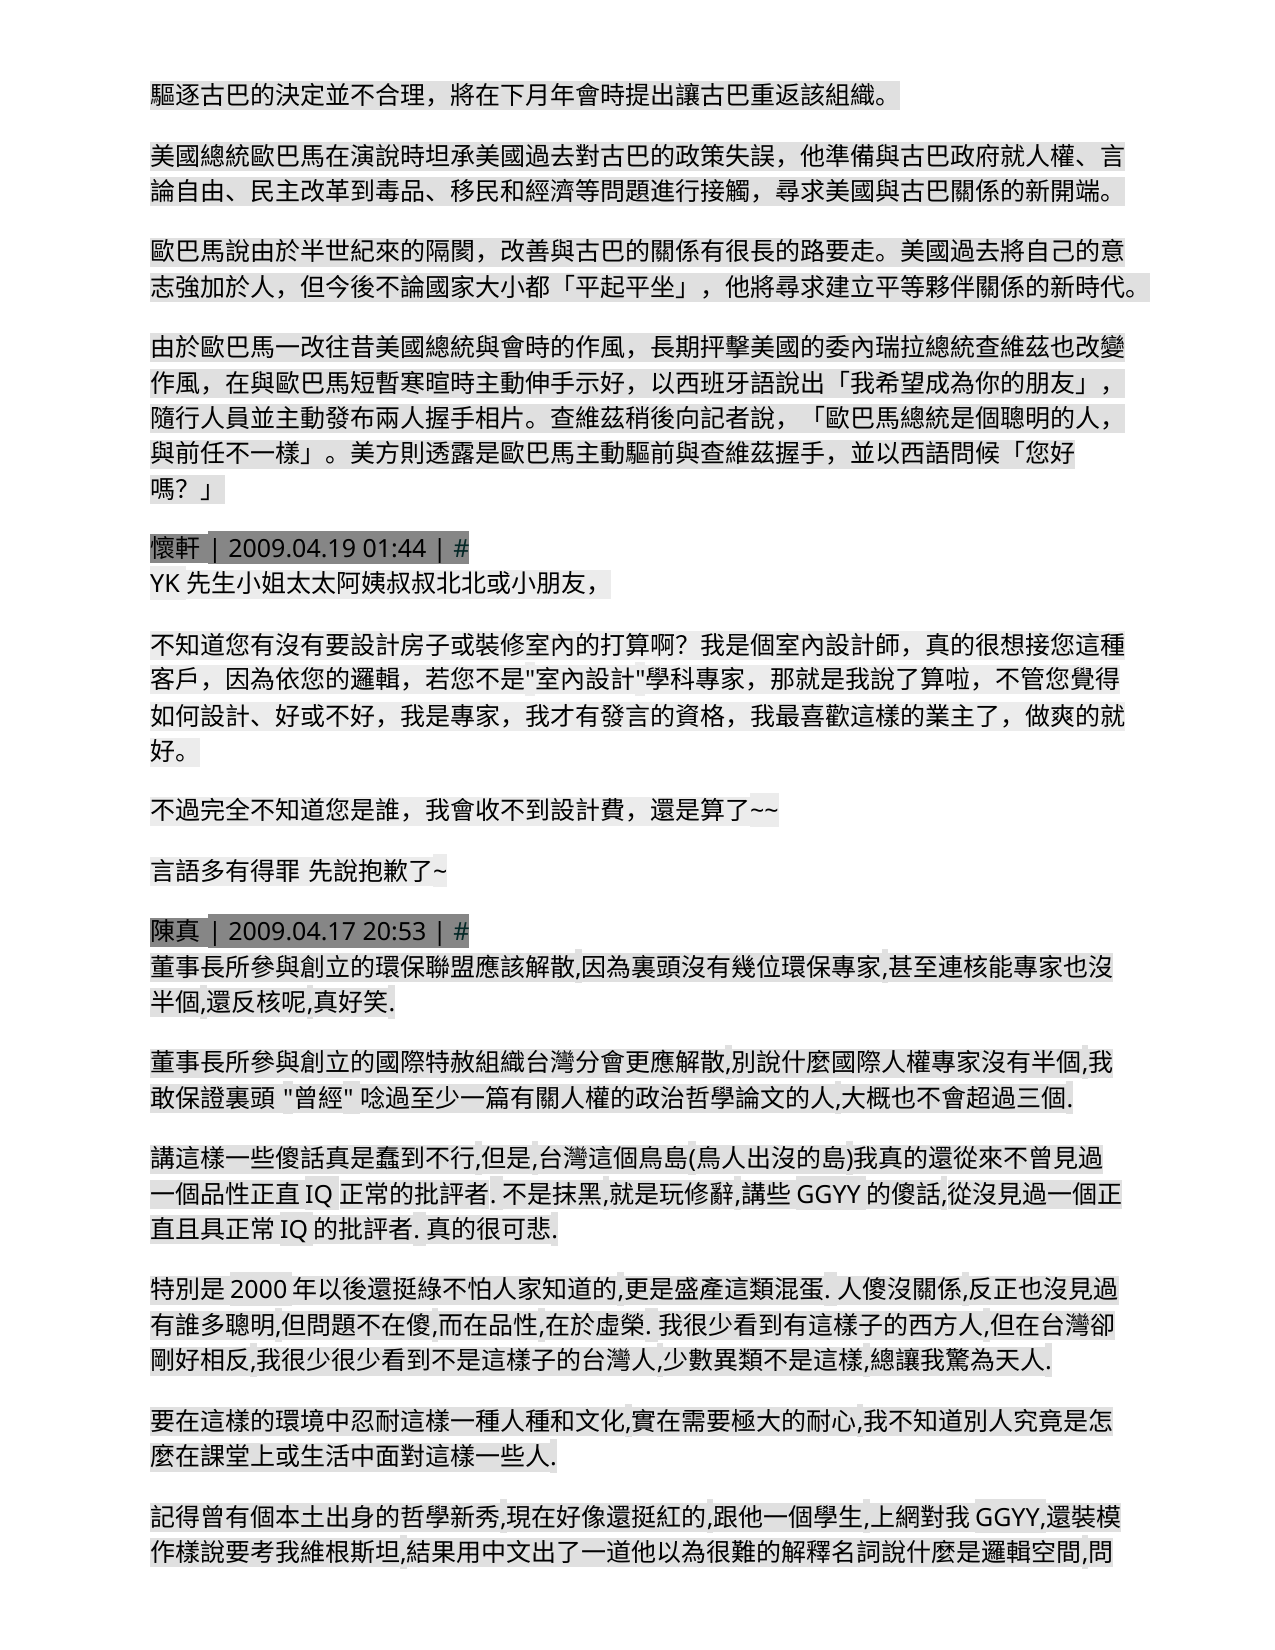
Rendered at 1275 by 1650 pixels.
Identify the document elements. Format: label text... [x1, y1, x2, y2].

text 言語多有得罪 先說抱歉了~ [150, 852, 1125, 887]
text 董事長所參與創立的國際特赦組織台灣分會更應解散,別說什麼國際人權專家沒有半個,我敢保證裏頭 "曾經" 唸過至少一篇有關人權的政治哲學論文的人,大概也不會超過三個. [150, 1044, 1125, 1114]
text 懷軒 | 2009.04.19 01:44 | # [150, 529, 1125, 564]
text 陳真 | 2009.04.17 20:53 | # [150, 912, 1125, 948]
text 董事長所參與創立的環保聯盟應該解散,因為裏頭沒有幾位環保專家,甚至連核能專家也沒半個,還反核呢,真好笑. [150, 948, 1125, 1019]
text 驅逐古巴的決定並不合理，將在下月年會時提出讓古巴重返該組織。 [150, 75, 1125, 110]
text 美國總統歐巴馬在演說時坦承美國過去對古巴的政策失誤，他準備與古巴政府就人權、言論自由、民主改革到毒品、移民和經濟等問題進行接觸，尋求美國與古巴關係的新開端。 [150, 135, 1125, 206]
text 歐巴馬說由於半世紀來的隔閡，改善與古巴的關係有很長的路要走。美國過去將自己的意志強加於人，但今後不論國家大小都「平起平坐」，他將尋求建立平等夥伴關係的新時代。 [150, 231, 1125, 302]
text 要在這樣的環境中忍耐這樣一種人種和文化,實在需要極大的耐心,我不知道別人究竟是怎麼在課堂上或生活中面對這樣一些人. [150, 1402, 1125, 1473]
text 不知道您有沒有要設計房子或裝修室內的打算啊？我是個室內設計師，真的很想接您這種客戶，因為依您的邏輯，若您不是"室內設計"學科專家，那就是我說了算啦，不管您覺得如何設計、好或不好，我是專家，我才有發言的資格，我最喜歡這樣的業主了，做爽的就好。 [150, 625, 1125, 767]
text 由於歐巴馬一改往昔美國總統與會時的作風，長期抨擊美國的委內瑞拉總統查維茲也改變作風，在與歐巴馬短暫寒暄時主動伸手示好，以西班牙語說出「我希望成為你的朋友」，隨行人員並主動發布兩人握手相片。查維茲稍後向記者說，「歐巴馬總統是個聰明的人，與前任不一樣」。美方則透露是歐巴馬主動驅前與查維茲握手，並以西語問候「您好嗎？」 [150, 327, 1125, 504]
text YK 先生小姐太太阿姨叔叔北北或小朋友， [150, 564, 1125, 600]
text 記得曾有個本土出身的哲學新秀,現在好像還挺紅的,跟他一個學生,上網對我GGYY,還裝模作樣說要考我維根斯坦,結果用中文出了一道他以為很難的解釋名詞說什麼是邏輯空間,問 [150, 1498, 1125, 1569]
text 講這樣一些傻話真是蠢到不行,但是,台灣這個鳥島(鳥人出沒的島)我真的還從來不曾見過一個品性正直IQ 正常的批評者. 不是抹黑,就是玩修辭,講些GGYY的傻話,從沒見過一個正直且具正常IQ的批評者. 真的很可悲. [150, 1139, 1125, 1246]
text 特別是2000年以後還挺綠不怕人家知道的,更是盛產這類混蛋. 人傻沒關係,反正也沒見過有誰多聰明,但問題不在傻,而在品性,在於虛榮. 我很少看到有這樣子的西方人,但在台灣卻剛好相反,我很少很少看到不是這樣子的台灣人,少數異類不是這樣,總讓我驚為天人. [150, 1271, 1125, 1377]
text 不過完全不知道您是誰，我會收不到設計費，還是算了~~ [150, 792, 1125, 827]
